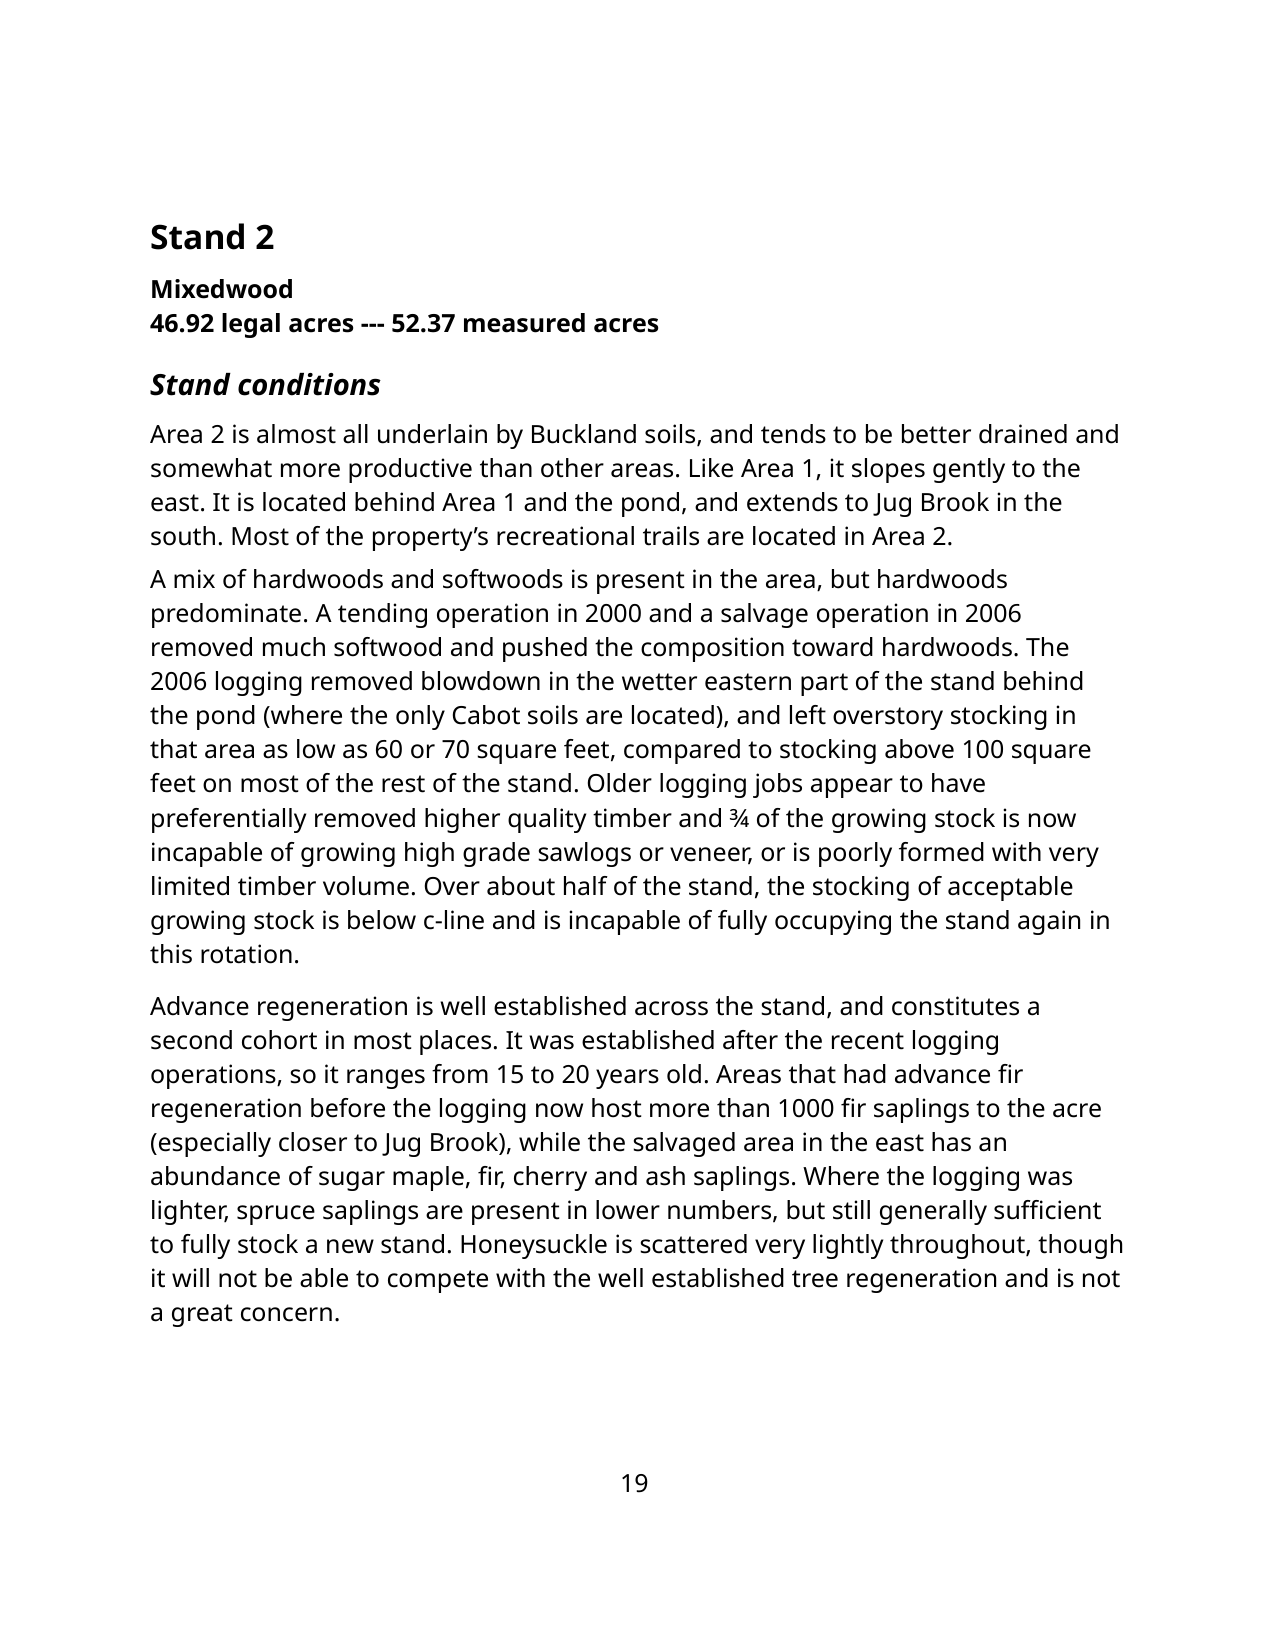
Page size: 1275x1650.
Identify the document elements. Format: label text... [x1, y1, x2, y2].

text Area 2 is almost all underlain by Buckland soils, and tends to be better drained and somewhat more productive than other areas. Like Area 1, it slopes gently to the east. It is located behind Area 1 and the pond, and extends to Jug Brook in the south. Most of the property’s recreational trails are located in Area 2. [150, 417, 1125, 553]
subtitle Stand conditions [150, 364, 1125, 404]
text Mixedwood 46.92 legal acres --- 52.37 measured acres [150, 271, 1125, 339]
text A mix of hardwoods and softwoods is present in the area, but hardwoods predominate. A tending operation in 2000 and a salvage operation in 2006 removed much softwood and pushed the composition toward hardwoods. The 2006 logging removed blowdown in the wetter eastern part of the stand behind the pond (where the only Cabot soils are located), and left overstory stocking in that area as low as 60 or 70 square feet, compared to stocking above 100 square feet on most of the rest of the stand. Older logging jobs appear to have preferentially removed higher quality timber and ¾ of the growing stock is now incapable of growing high grade sawlogs or veneer, or is poorly formed with very limited timber volume. Over about half of the stand, the stocking of acceptable growing stock is below c-line and is incapable of fully occupying the stand again in this rotation. [150, 562, 1125, 971]
text Advance regeneration is well established across the stand, and constitutes a second cohort in most places. It was established after the recent logging operations, so it ranges from 15 to 20 years old. Areas that had advance fir regeneration before the logging now host more than 1000 fir saplings to the acre (especially closer to Jug Brook), while the salvaged area in the east has an abundance of sugar maple, fir, cherry and ash saplings. Where the logging was lighter, spruce saplings are present in lower numbers, but still generally sufficient to fully stock a new stand. Honeysuckle is scattered very lightly throughout, though it will not be able to compete with the well established tree regeneration and is not a great concern. [150, 988, 1125, 1329]
subtitle Stand 2 [150, 213, 1125, 259]
